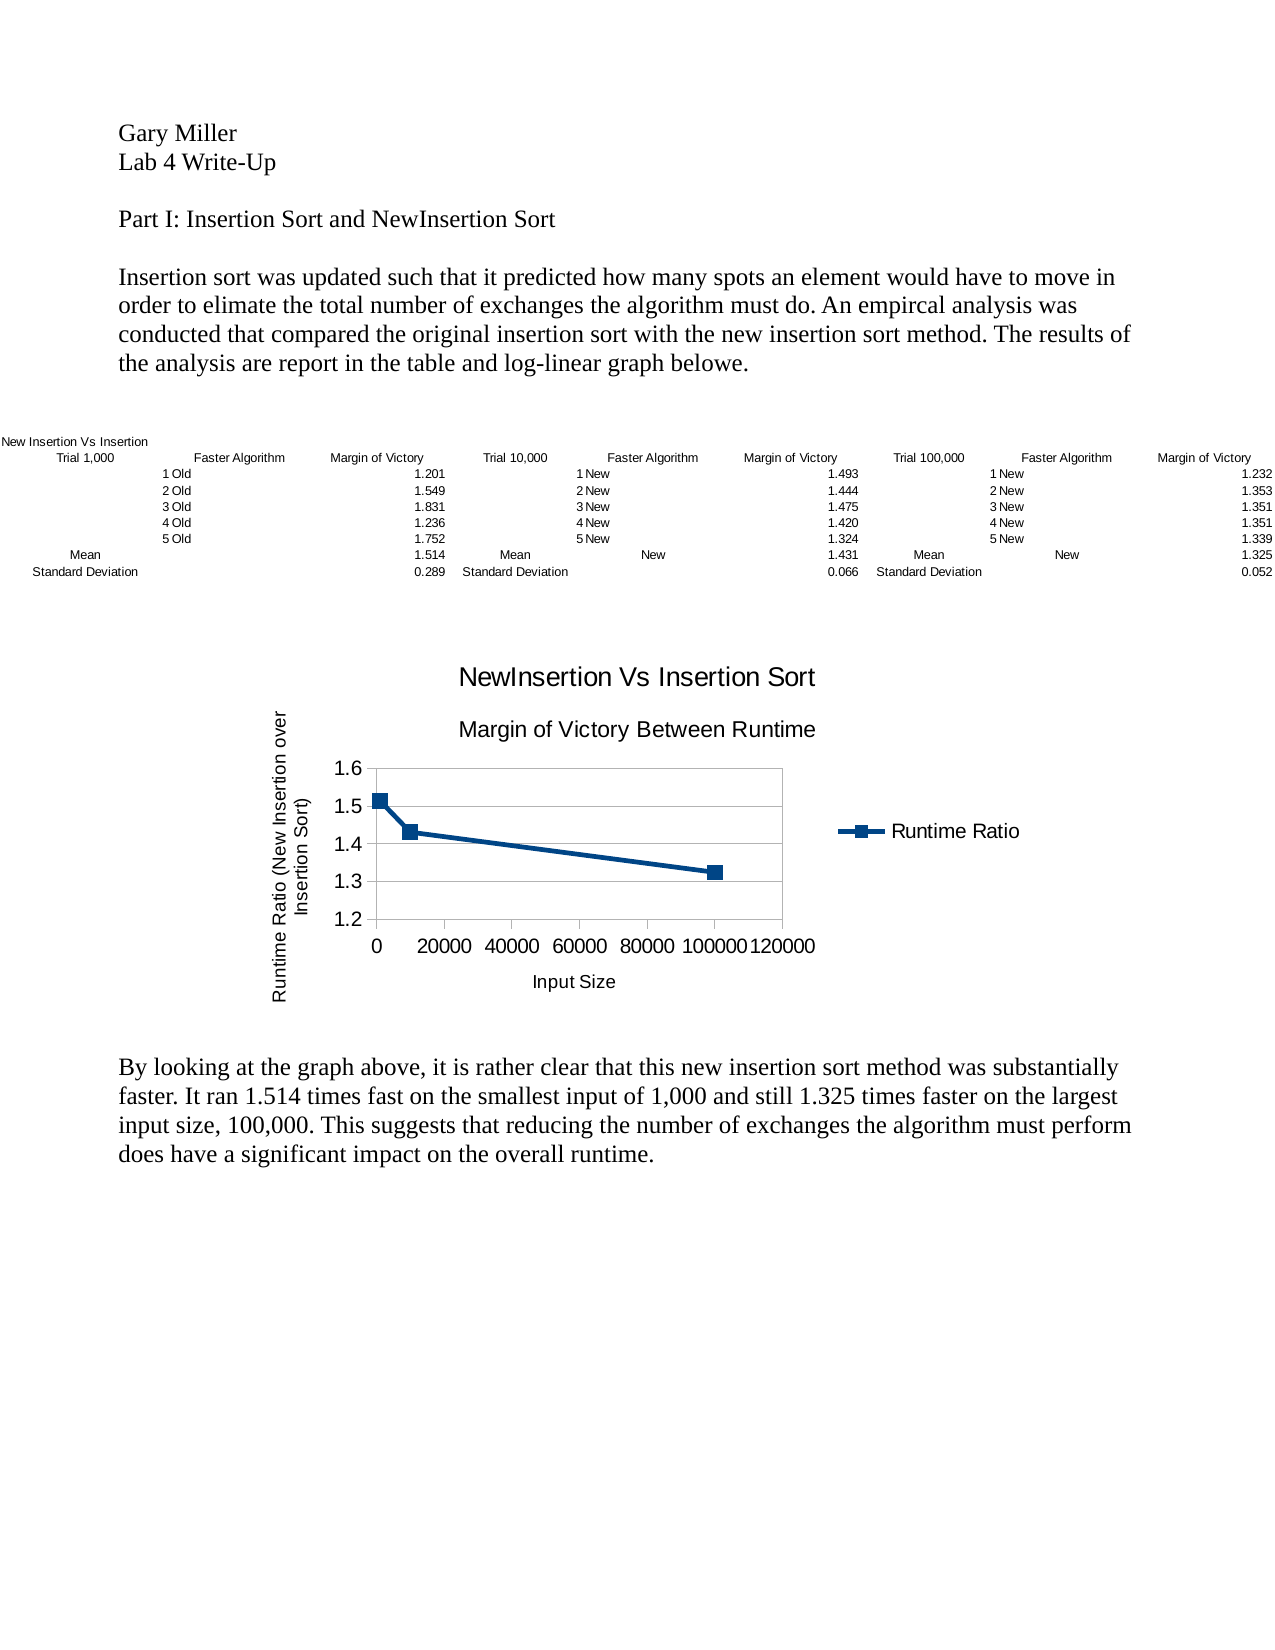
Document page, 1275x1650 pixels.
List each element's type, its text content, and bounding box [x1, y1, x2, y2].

text Gary Miller [118, 118, 1157, 147]
text Part I: Insertion Sort and NewInsertion Sort [118, 204, 1157, 233]
text Insertion sort was updated such that it predicted how many spots an element would have to move in order to elimate the total number of exchanges the algorithm must do. An empircal analysis was conducted that compared the original insertion sort with the new insertion sort method. The results of the analysis are report in the table and log-linear graph belowe. [118, 262, 1157, 377]
text By looking at the graph above, it is rather clear that this new insertion sort method was substantially faster. It ran 1.514 times fast on the smallest input of 1,000 and still 1.325 times faster on the largest input size, 100,000. This suggests that reducing the number of exchanges the algorithm must perform does have a significant impact on the overall runtime. [118, 1052, 1157, 1167]
text Lab 4 Write-Up [118, 147, 1157, 176]
